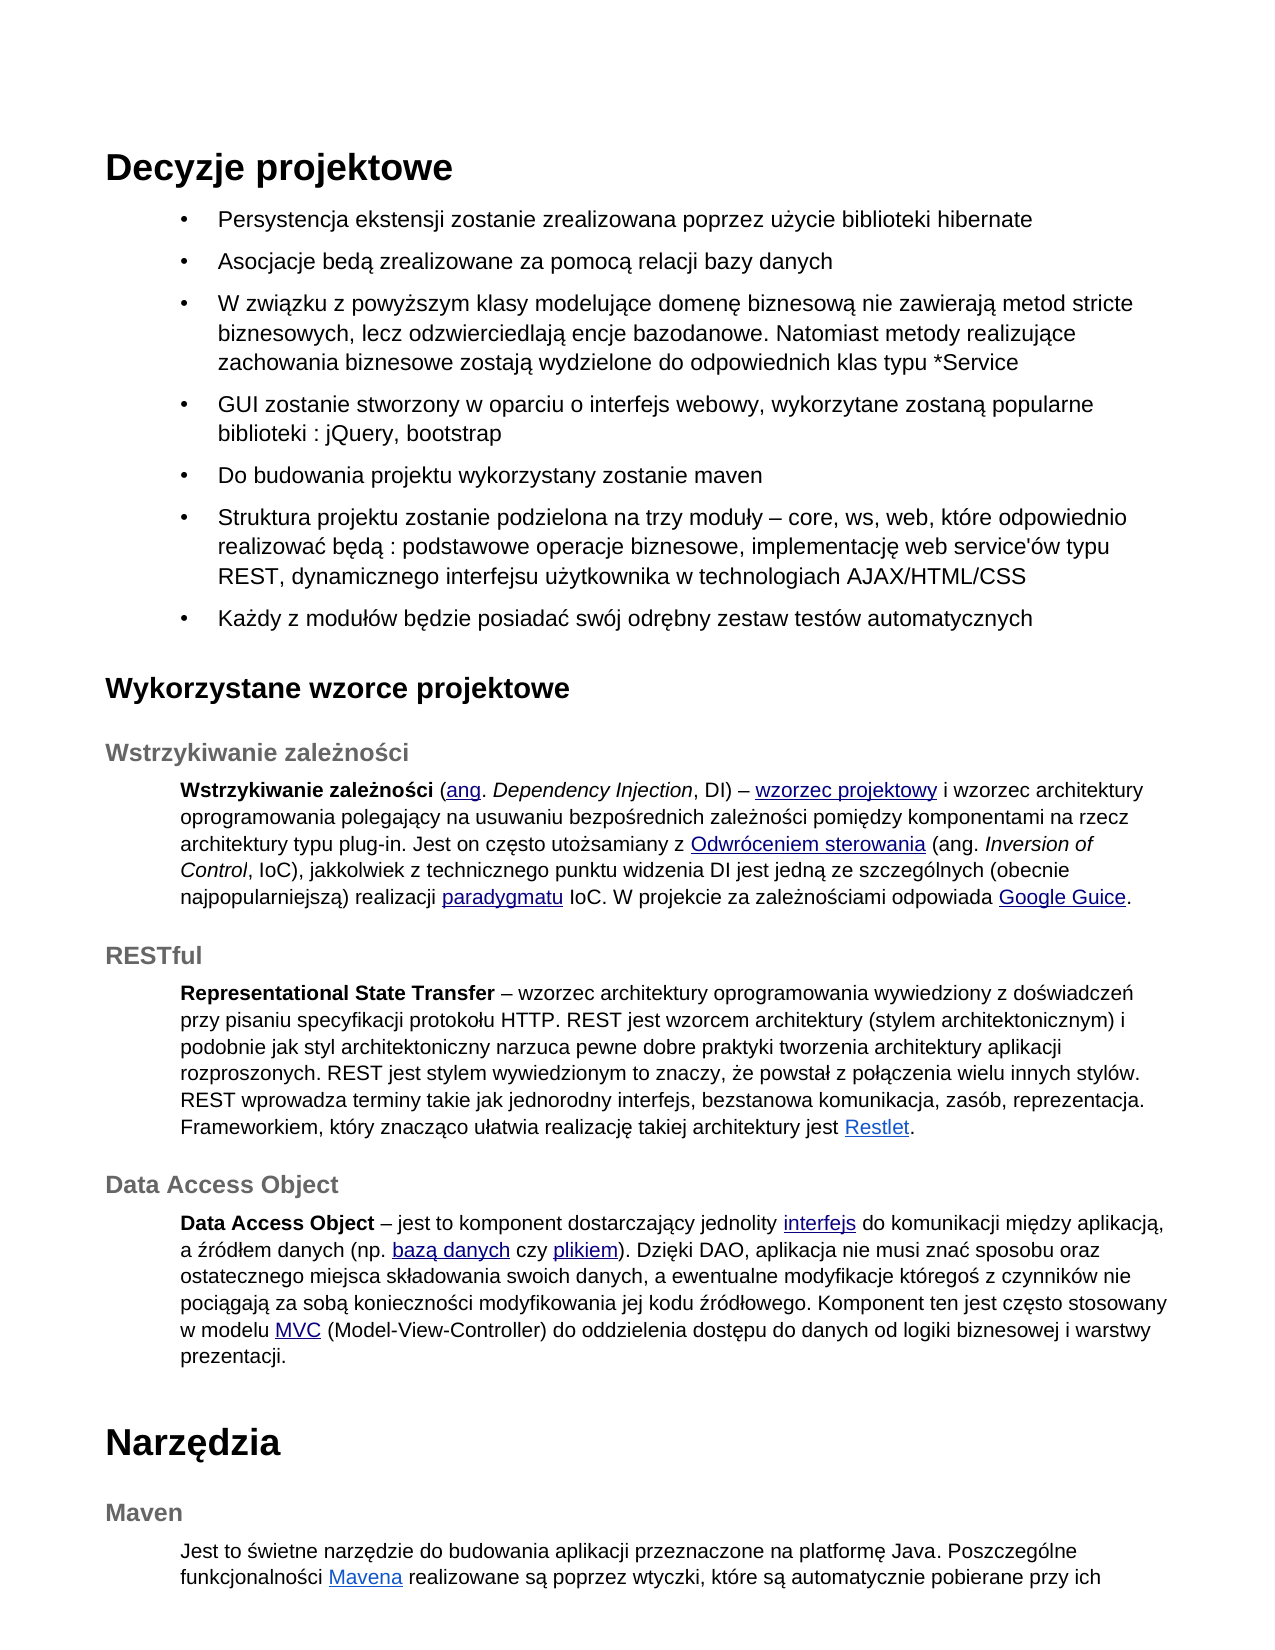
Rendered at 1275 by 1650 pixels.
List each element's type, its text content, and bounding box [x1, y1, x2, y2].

subtitle Maven [105, 1499, 1170, 1527]
text Representational State Transfer – wzorzec architektury oprogramowania wywiedziony z doświadczeń przy pisaniu specyfikacji protokołu HTTP. REST jest wzorcem architektury (stylem architektonicznym) i podobnie jak styl architektoniczny narzuca pewne dobre praktyki tworzenia architektury aplikacji rozproszonych. REST jest stylem wywiedzionym to znaczy, że powstał z połączenia wielu innych stylów. [180, 982, 1170, 1085]
subtitle Każdy z modułów będzie posiadać swój odrębny zestaw testów automatycznych [180, 605, 1170, 631]
subtitle W związku z powyższym klasy modelujące domenę biznesową nie zawierają metod stricte biznesowych, lecz odzwierciedlają encje bazodanowe. Natomiast metody realizujące zachowania biznesowe zostają wydzielone do odpowiednich klas typu *Service [180, 291, 1170, 375]
text Wstrzykiwanie zależności (ang. Dependency Injection, DI) – wzorzec projektowy i wzorzec architektury oprogramowania polegający na usuwaniu bezpośrednich zależności pomiędzy komponentami na rzecz architektury typu plug-in. Jest on często utożsamiany z Odwróceniem sterowania (ang. Inversion of Control, IoC), jakkolwiek z technicznego punktu widzenia DI jest jedną ze szczególnych (obecnie najpopularniejszą) realizacji paradygmatu IoC. W projekcie za zależnościami odpowiada Google Guice. [180, 779, 1170, 909]
subtitle Asocjacje bedą zrealizowane za pomocą relacji bazy danych [180, 249, 1170, 274]
subtitle Wykorzystane wzorce projektowe [105, 672, 1170, 705]
text REST wprowadza terminy takie jak jednorodny interfejs, bezstanowa komunikacja, zasób, reprezentacja. [180, 1089, 1170, 1112]
subtitle GUI zostanie stworzony w oparciu o interfejs webowy, wykorzytane zostaną popularne biblioteki : jQuery, bootstrap [180, 391, 1170, 446]
subtitle Data Access Object [105, 1171, 1170, 1199]
text Frameworkiem, który znacząco ułatwia realizację takiej architektury jest Restlet. [180, 1115, 1170, 1138]
subtitle Narzędzia [105, 1422, 1170, 1463]
text Jest to świetne narzędzie do budowania aplikacji przeznaczone na platformę Java. Poszczególne funkcjonalności Mavena realizowane są poprzez wtyczki, które są automatycznie pobierane przy ich [180, 1539, 1170, 1589]
subtitle Do budowania projektu wykorzystany zostanie maven [180, 463, 1170, 488]
text Data Access Object – jest to komponent dostarczający jednolity interfejs do komunikacji między aplikacją, a źródłem danych (np. bazą danych czy plikiem). Dzięki DAO, aplikacja nie musi znać sposobu oraz ostatecznego miejsca składowania swoich danych, a ewentualne modyfikacje któregoś z czynników nie pociągają za sobą konieczności modyfikowania jej kodu źródłowego. Komponent ten jest często stosowany w modelu MVC (Model-View-Controller) do oddzielenia dostępu do danych od logiki biznesowej i warstwy prezentacji. [180, 1212, 1170, 1368]
subtitle RESTful [105, 942, 1170, 969]
subtitle Decyzje projektowe [105, 146, 1170, 188]
subtitle Wstrzykiwanie zależności [105, 739, 1170, 767]
subtitle Persystencja ekstensji zostanie zrealizowana poprzez użycie biblioteki hibernate [180, 207, 1170, 233]
subtitle Struktura projektu zostanie podzielona na trzy moduły – core, ws, web, które odpowiednio realizować będą : podstawowe operacje biznesowe, implementację web service'ów typu REST, dynamicznego interfejsu użytkownika w technologiach AJAX/HTML/CSS [180, 504, 1170, 589]
